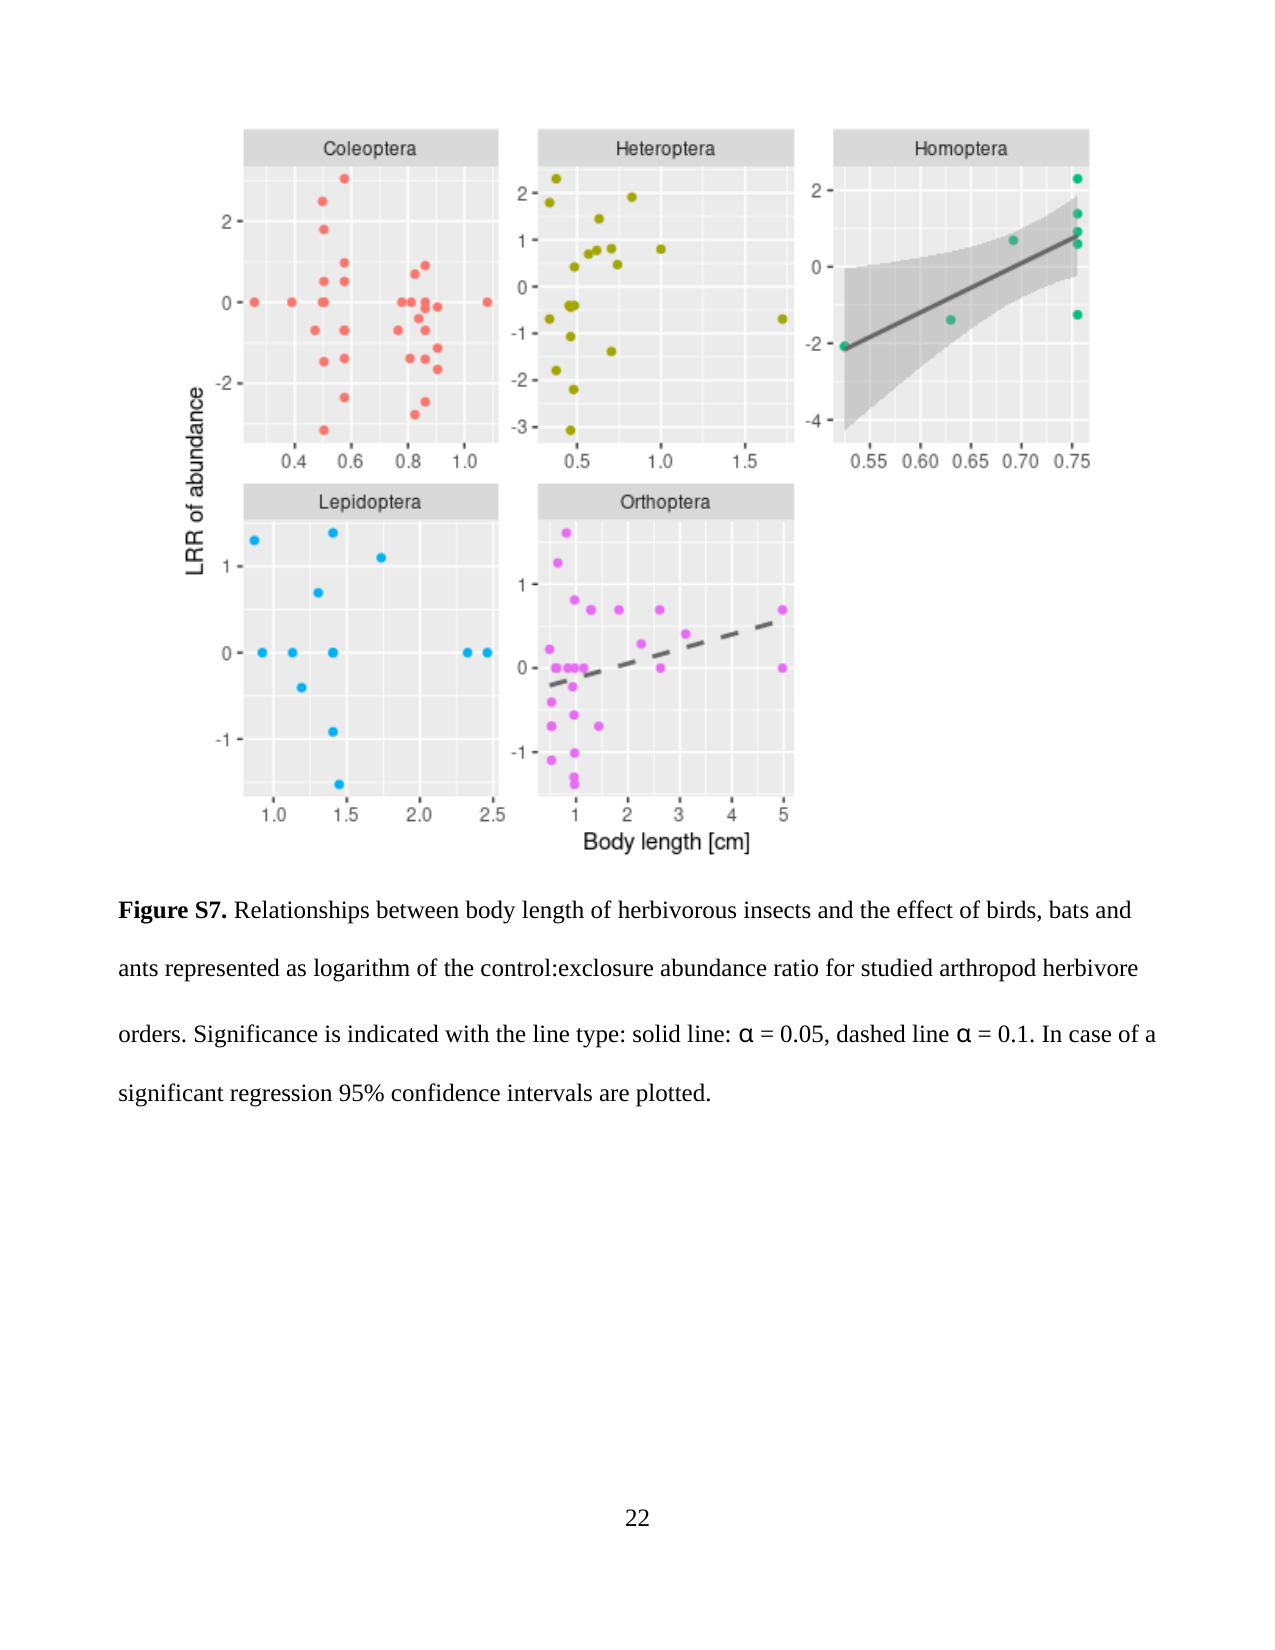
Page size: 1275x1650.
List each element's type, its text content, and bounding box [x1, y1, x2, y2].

picture [175, 118, 1100, 867]
text Figure S7. Relationships between body length of herbivorous insects and the effect of birds, bats and ants represented as logarithm of the control:exclosure abundance ratio for studied arthropod herbivore orders. Significance is indicated with the line type: solid line: α = 0.05, dashed line α = 0.1. In case of a significant regression 95% confidence intervals are plotted. [118, 118, 1157, 1107]
